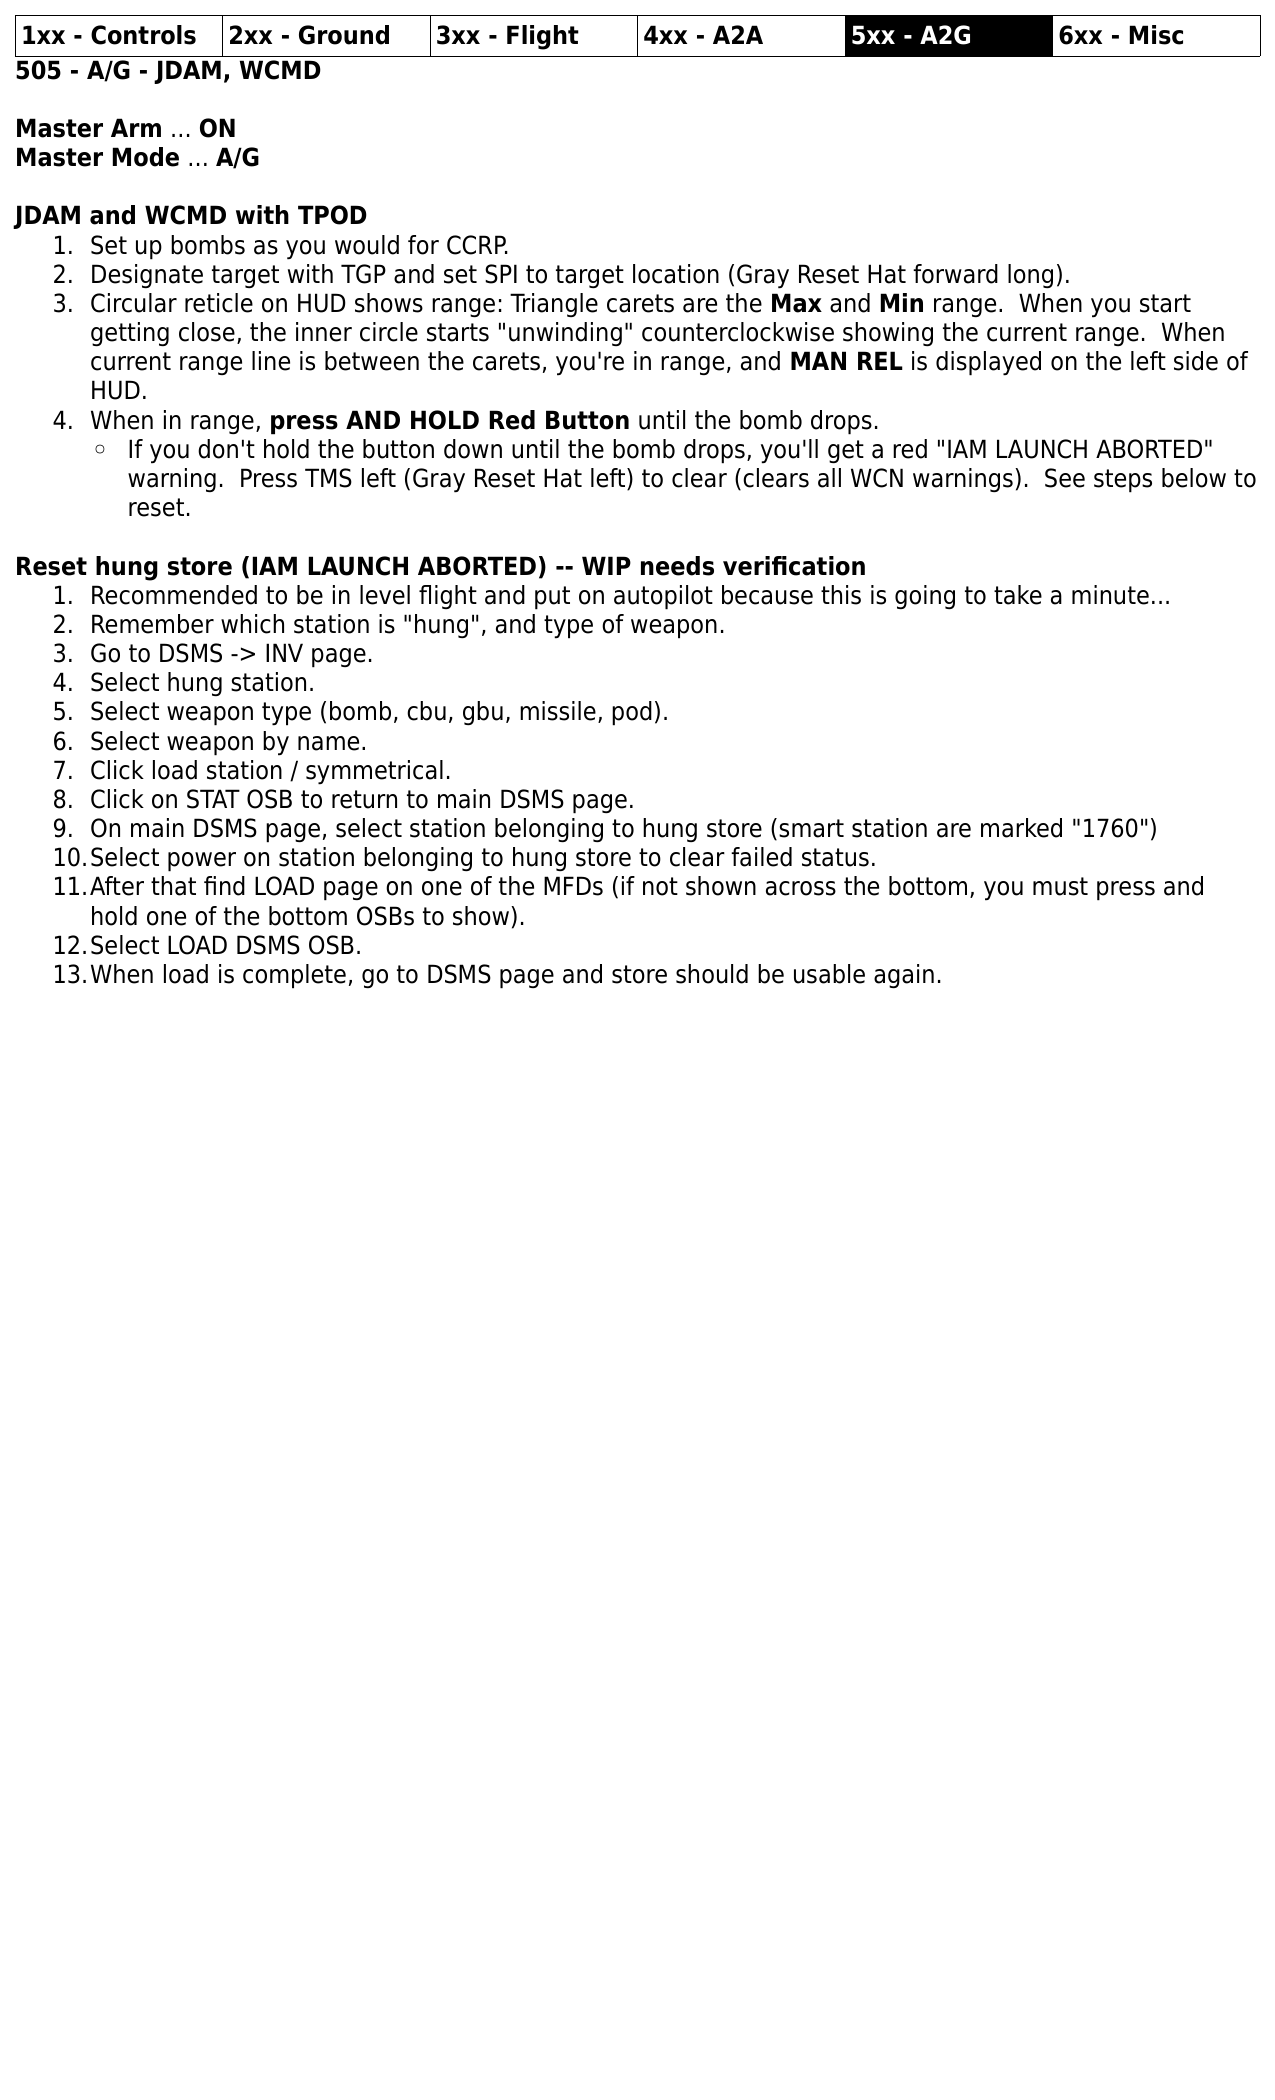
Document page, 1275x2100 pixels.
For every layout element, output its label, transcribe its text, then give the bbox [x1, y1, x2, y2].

list When load is complete, go to DSMS page and store should be usable again. [52, 960, 1260, 989]
list Circular reticle on HUD shows range: Triangle carets are the Max and Min range. When you start getting close, the inner circle starts "unwinding" counterclockwise showing the current range. When current range line is between the carets, you're in range, and MAN REL is displayed on the left side of HUD. [52, 289, 1260, 406]
table_header 5xx - A2G [846, 16, 1052, 56]
list Go to DSMS -> INV page. [52, 639, 1260, 668]
text JDAM and WCMD with TPOD [15, 202, 1260, 231]
table_header 4xx - A2A [638, 16, 845, 56]
list On main DSMS page, select station belonging to hung store (smart station are marked "1760") [52, 814, 1260, 843]
list Select hung station. [52, 668, 1260, 697]
list Select weapon type (bomb, cbu, gbu, missile, pod). [52, 697, 1260, 727]
text Reset hung store (IAM LAUNCH ABORTED) -- WIP needs verification [15, 552, 1260, 581]
table_header 1xx - Controls [16, 16, 222, 56]
list Select LOAD DSMS OSB. [52, 931, 1260, 960]
table_header 6xx - Misc [1053, 16, 1260, 56]
list Set up bombs as you would for CCRP. [52, 231, 1260, 260]
table_header 3xx - Flight [431, 16, 637, 56]
list Recommended to be in level flight and put on autopilot because this is going to take a minute... [52, 581, 1260, 610]
text Master Mode ... A/G [15, 143, 1260, 172]
list Click load station / symmetrical. [52, 756, 1260, 785]
list Select power on station belonging to hung store to clear failed status. [52, 843, 1260, 872]
list When in range, press AND HOLD Red Button until the bomb drops. [52, 406, 1260, 435]
list Remember which station is "hung", and type of weapon. [52, 610, 1260, 639]
list Designate target with TGP and set SPI to target location (Gray Reset Hat forward long). [52, 260, 1260, 289]
list Click on STAT OSB to return to main DSMS page. [52, 785, 1260, 814]
list After that find LOAD page on one of the MFDs (if not shown across the bottom, you must press and hold one of the bottom OSBs to show). [52, 872, 1260, 931]
list Select weapon by name. [52, 727, 1260, 756]
text Master Arm ... ON [15, 114, 1260, 143]
table_header 2xx - Ground [223, 16, 430, 56]
list If you don't hold the button down until the bomb drops, you'll get a red "IAM LAUNCH ABORTED" warning. Press TMS left (Gray Reset Hat left) to clear (clears all WCN warnings). See steps below to reset. [90, 435, 1260, 522]
text 505 - A/G - JDAM, WCMD [15, 57, 1260, 85]
